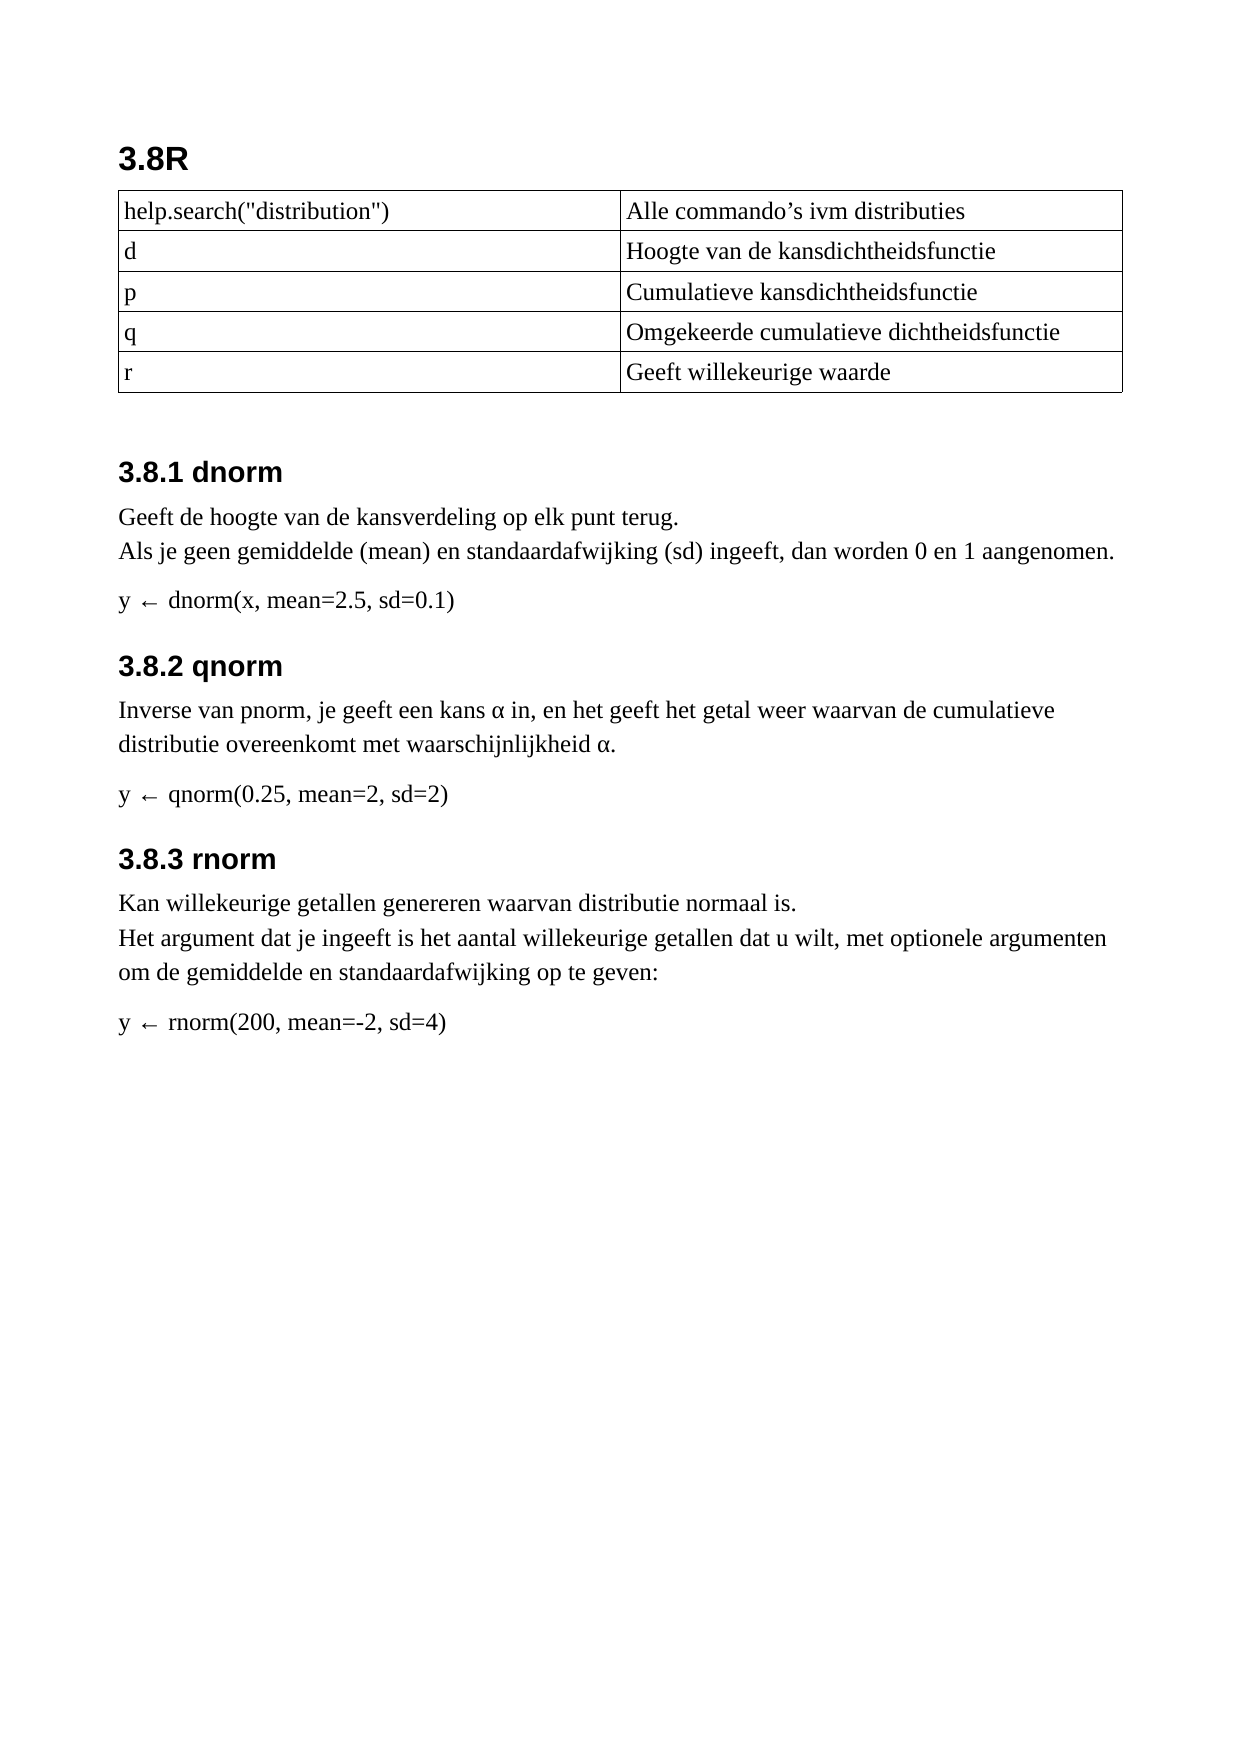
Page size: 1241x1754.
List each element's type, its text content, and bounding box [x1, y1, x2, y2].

subtitle 3.8.1 dnorm [118, 455, 1122, 489]
table_header Alle commando’s ivm distributies [621, 191, 1122, 230]
table_cell Geeft willekeurige waarde [621, 352, 1122, 392]
text Kan willekeurige getallen genereren waarvan distributie normaal is. Het argument dat je ingeeft is het aantal willekeurige getallen dat u wilt, met optionele argumenten om de gemiddelde en standaardafwijking op te geven: [118, 888, 1122, 986]
table_cell p [119, 272, 620, 311]
subtitle 3.8.3 rnorm [118, 842, 1122, 876]
subtitle 3.8.2 qnorm [118, 649, 1122, 683]
table_header help.search("distribution") [119, 191, 620, 230]
text y ← rnorm(200, mean=-2, sd=4) [118, 1007, 1122, 1035]
table_cell r [119, 352, 620, 392]
text y ← qnorm(0.25, mean=2, sd=2) [118, 779, 1122, 807]
text Geeft de hoogte van de kansverdeling op elk punt terug. Als je geen gemiddelde (mean) en standaardafwijking (sd) ingeeft, dan worden 0 en 1 aangenomen. [118, 502, 1122, 565]
text y ← dnorm(x, mean=2.5, sd=0.1) [118, 585, 1122, 614]
table_cell q [119, 312, 620, 351]
table_cell Cumulatieve kansdichtheidsfunctie [621, 272, 1122, 311]
table_cell Hoogte van de kansdichtheidsfunctie [621, 231, 1122, 271]
text Inverse van pnorm, je geeft een kans α in, en het geeft het getal weer waarvan de cumulatieve distributie overeenkomt met waarschijnlijkheid α. [118, 695, 1122, 758]
table_cell Omgekeerde cumulatieve dichtheidsfunctie [621, 312, 1122, 351]
subtitle 3.8R [118, 139, 1122, 178]
table_cell d [119, 231, 620, 271]
